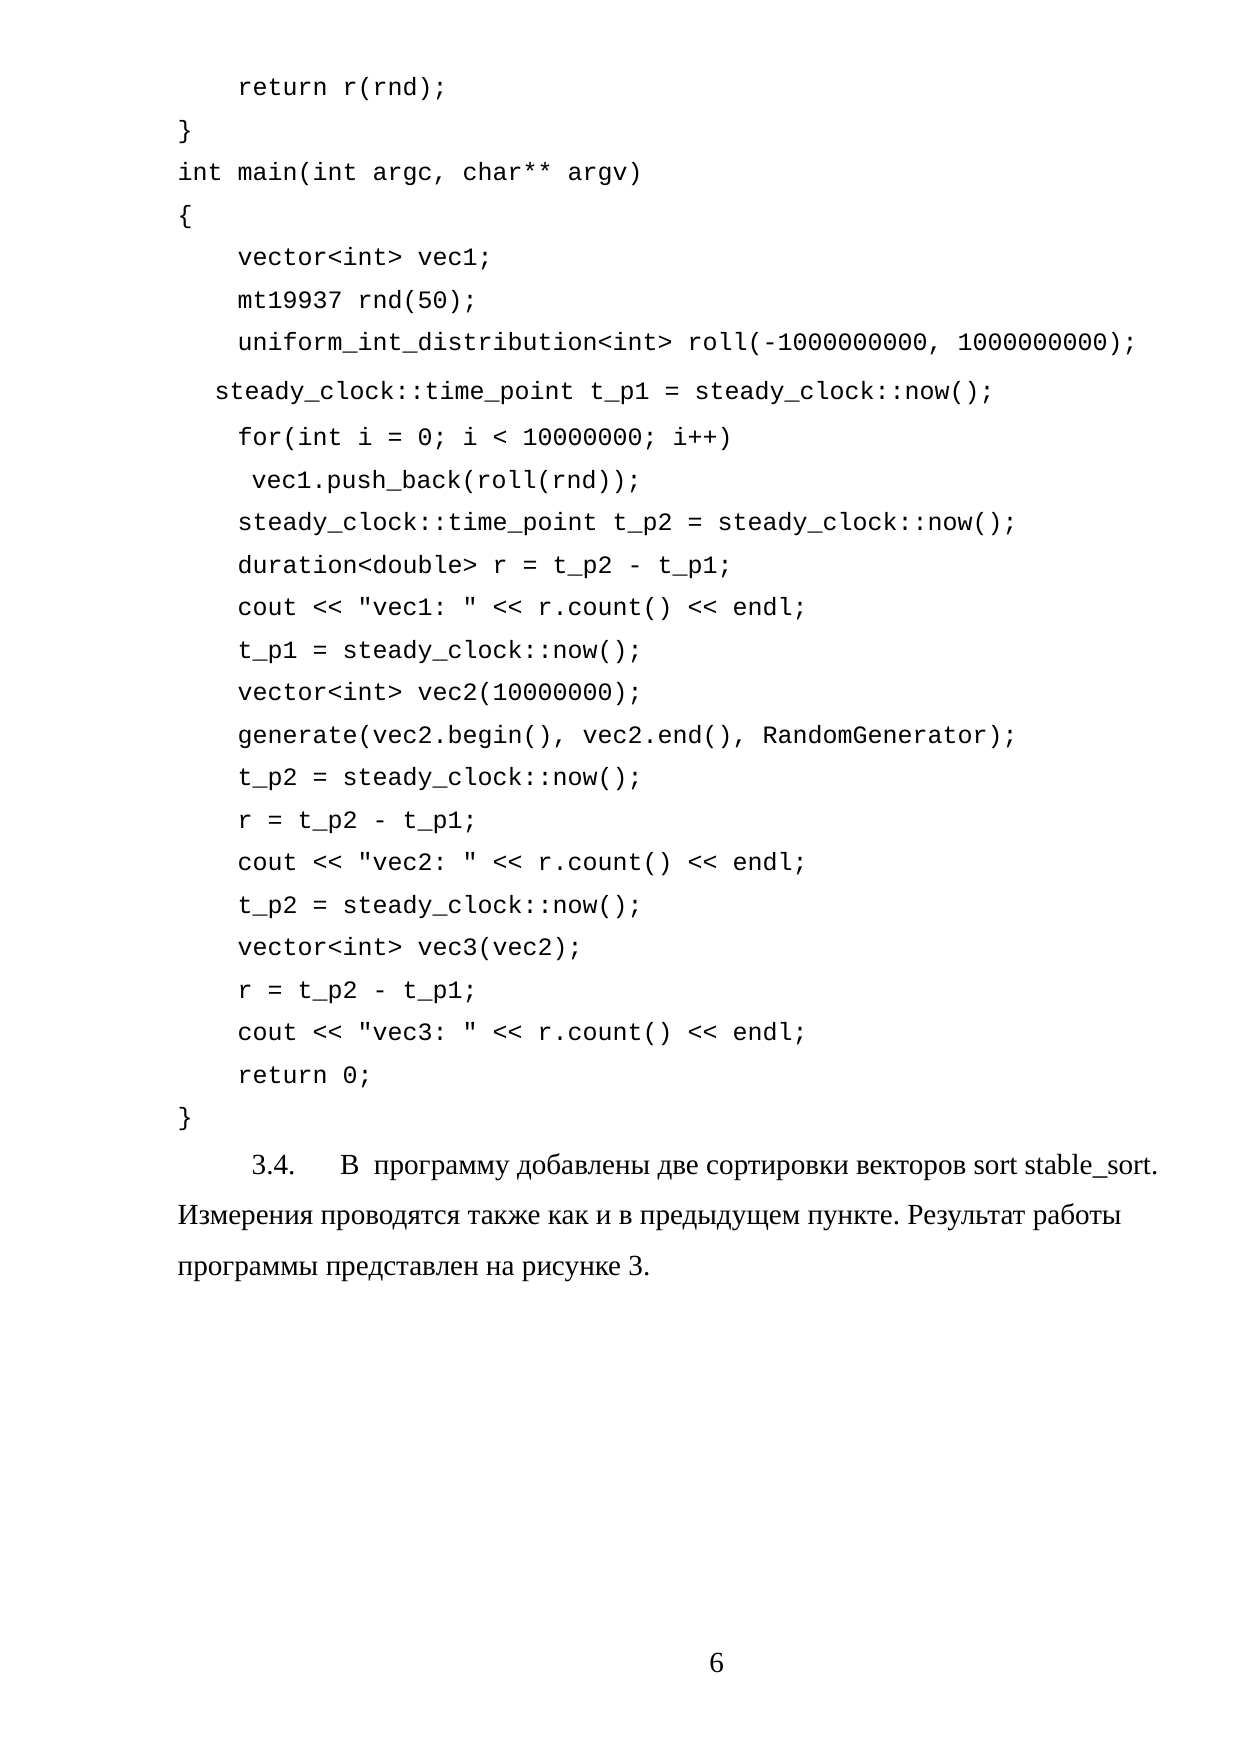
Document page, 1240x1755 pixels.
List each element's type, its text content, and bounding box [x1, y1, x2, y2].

text return r(rnd); [177, 75, 1182, 103]
text t_p1 = steady_clock::now(); [177, 637, 1182, 666]
text vector<int> vec1; [177, 245, 1182, 273]
text generate(vec2.begin(), vec2.end(), RandomGenerator); [177, 722, 1182, 751]
text cout << "vec1: " << r.count() << endl; [177, 595, 1182, 623]
text int main(int argc, char** argv) [177, 160, 1182, 188]
text uniform_int_distribution<int> roll(-1000000000, 1000000000); [177, 330, 1182, 358]
text steady_clock::time_point t_p2 = steady_clock::now(); [177, 510, 1182, 538]
text r = t_p2 - t_p1; [177, 807, 1182, 836]
text vector<int> vec3(vec2); [177, 935, 1182, 963]
text { [177, 202, 1182, 231]
text steady_clock::time_point t_p1 = steady_clock::now(); [177, 372, 1182, 407]
text } [177, 117, 1182, 146]
text return 0; [177, 1062, 1182, 1091]
text t_p2 = steady_clock::now(); [177, 765, 1182, 793]
list В программу добавлены две сортировки векторов sort stable_sort. Измерения проводятся также как и в предыдущем пункте. Результат работы программы представлен на рисунке 3. [177, 1147, 1182, 1281]
text cout << "vec2: " << r.count() << endl; [177, 850, 1182, 878]
text vector<int> vec2(10000000); [177, 680, 1182, 708]
text mt19937 rnd(50); [177, 287, 1182, 316]
text vec1.push_back(roll(rnd)); [177, 467, 1182, 496]
text } [177, 1105, 1182, 1133]
text r = t_p2 - t_p1; [177, 977, 1182, 1006]
text t_p2 = steady_clock::now(); [177, 892, 1182, 921]
text for(int i = 0; i < 10000000; i++) [177, 425, 1182, 453]
text cout << "vec3: " << r.count() << endl; [177, 1020, 1182, 1048]
text duration<double> r = t_p2 - t_p1; [177, 552, 1182, 581]
